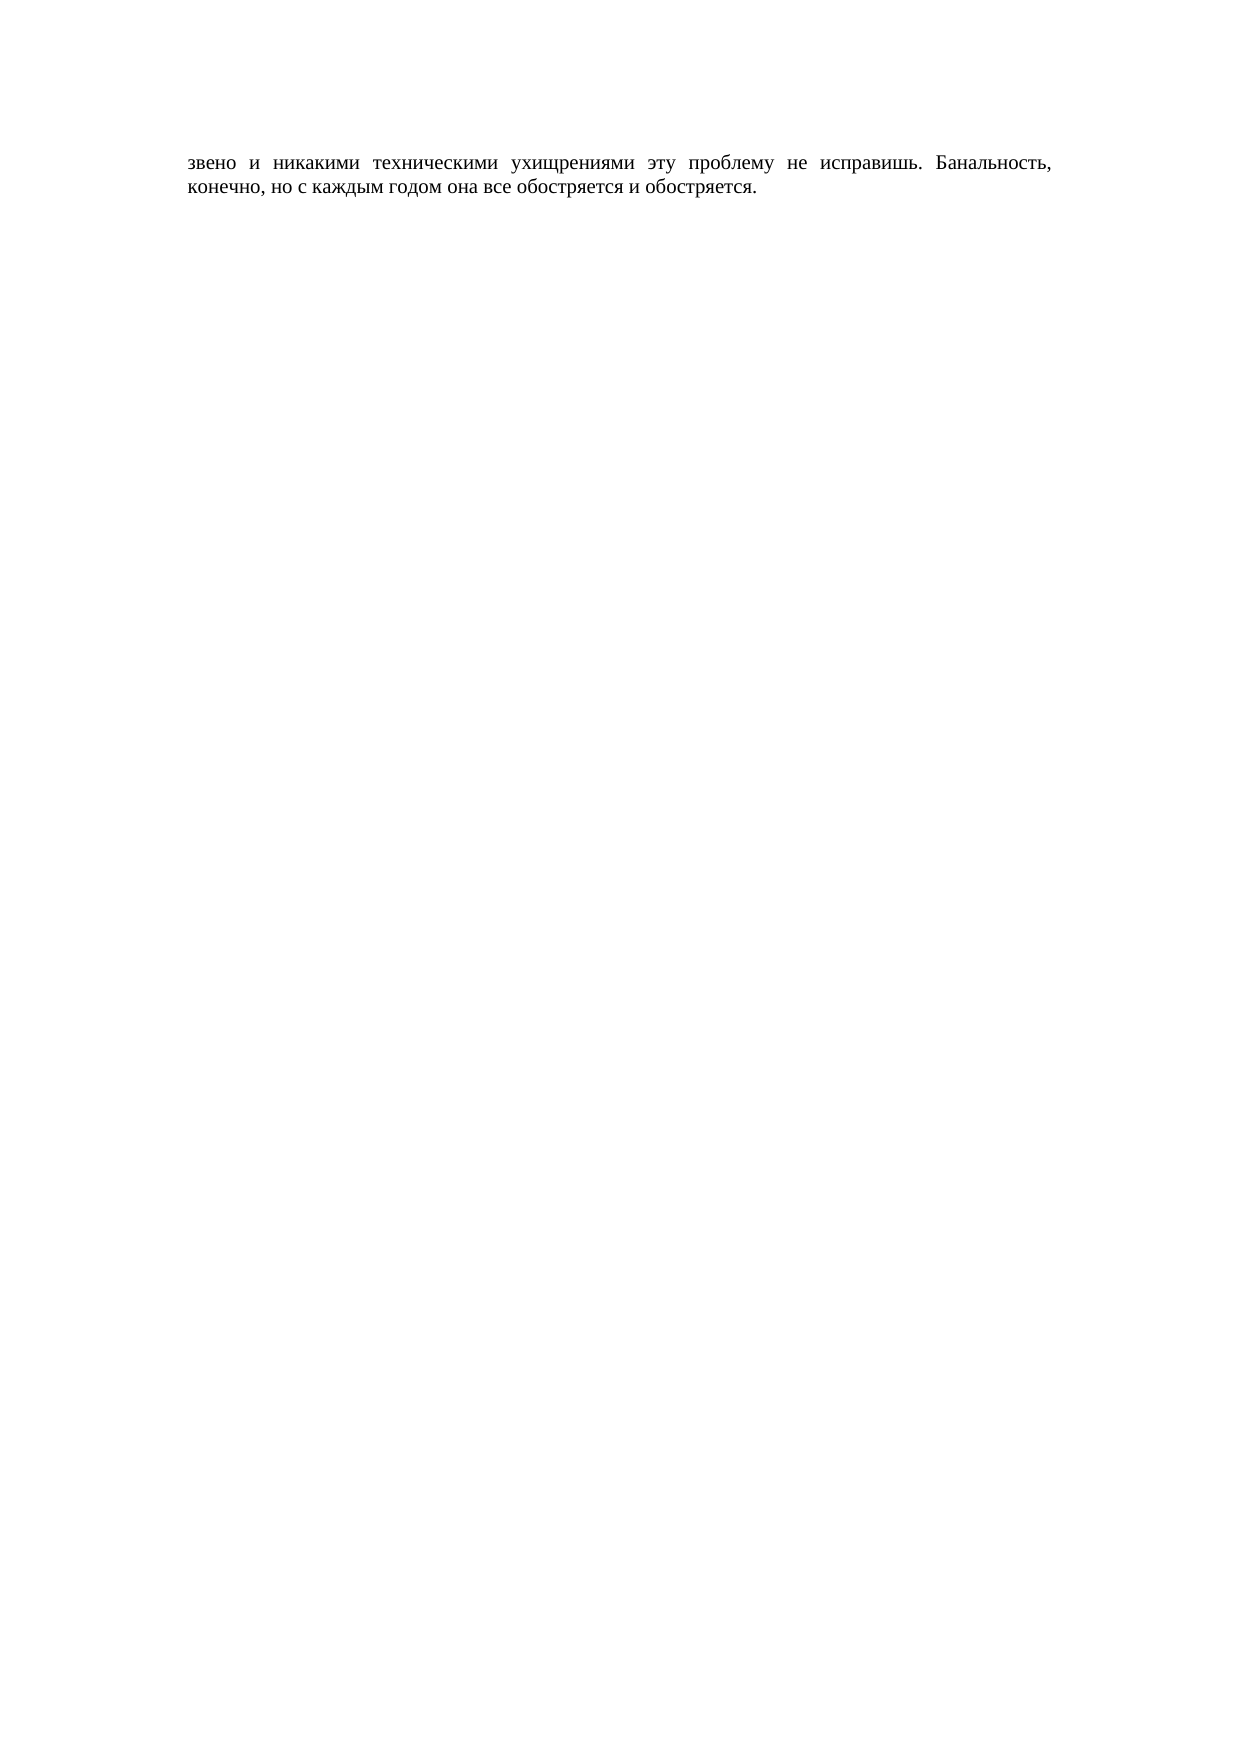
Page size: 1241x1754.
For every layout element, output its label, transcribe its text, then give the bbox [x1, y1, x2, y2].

text звено и никакими техническими ухищрениями эту проблему не исправишь. Банальность, конечно, но с каждым годом она все обостряется и обостряется. [187, 150, 1053, 198]
